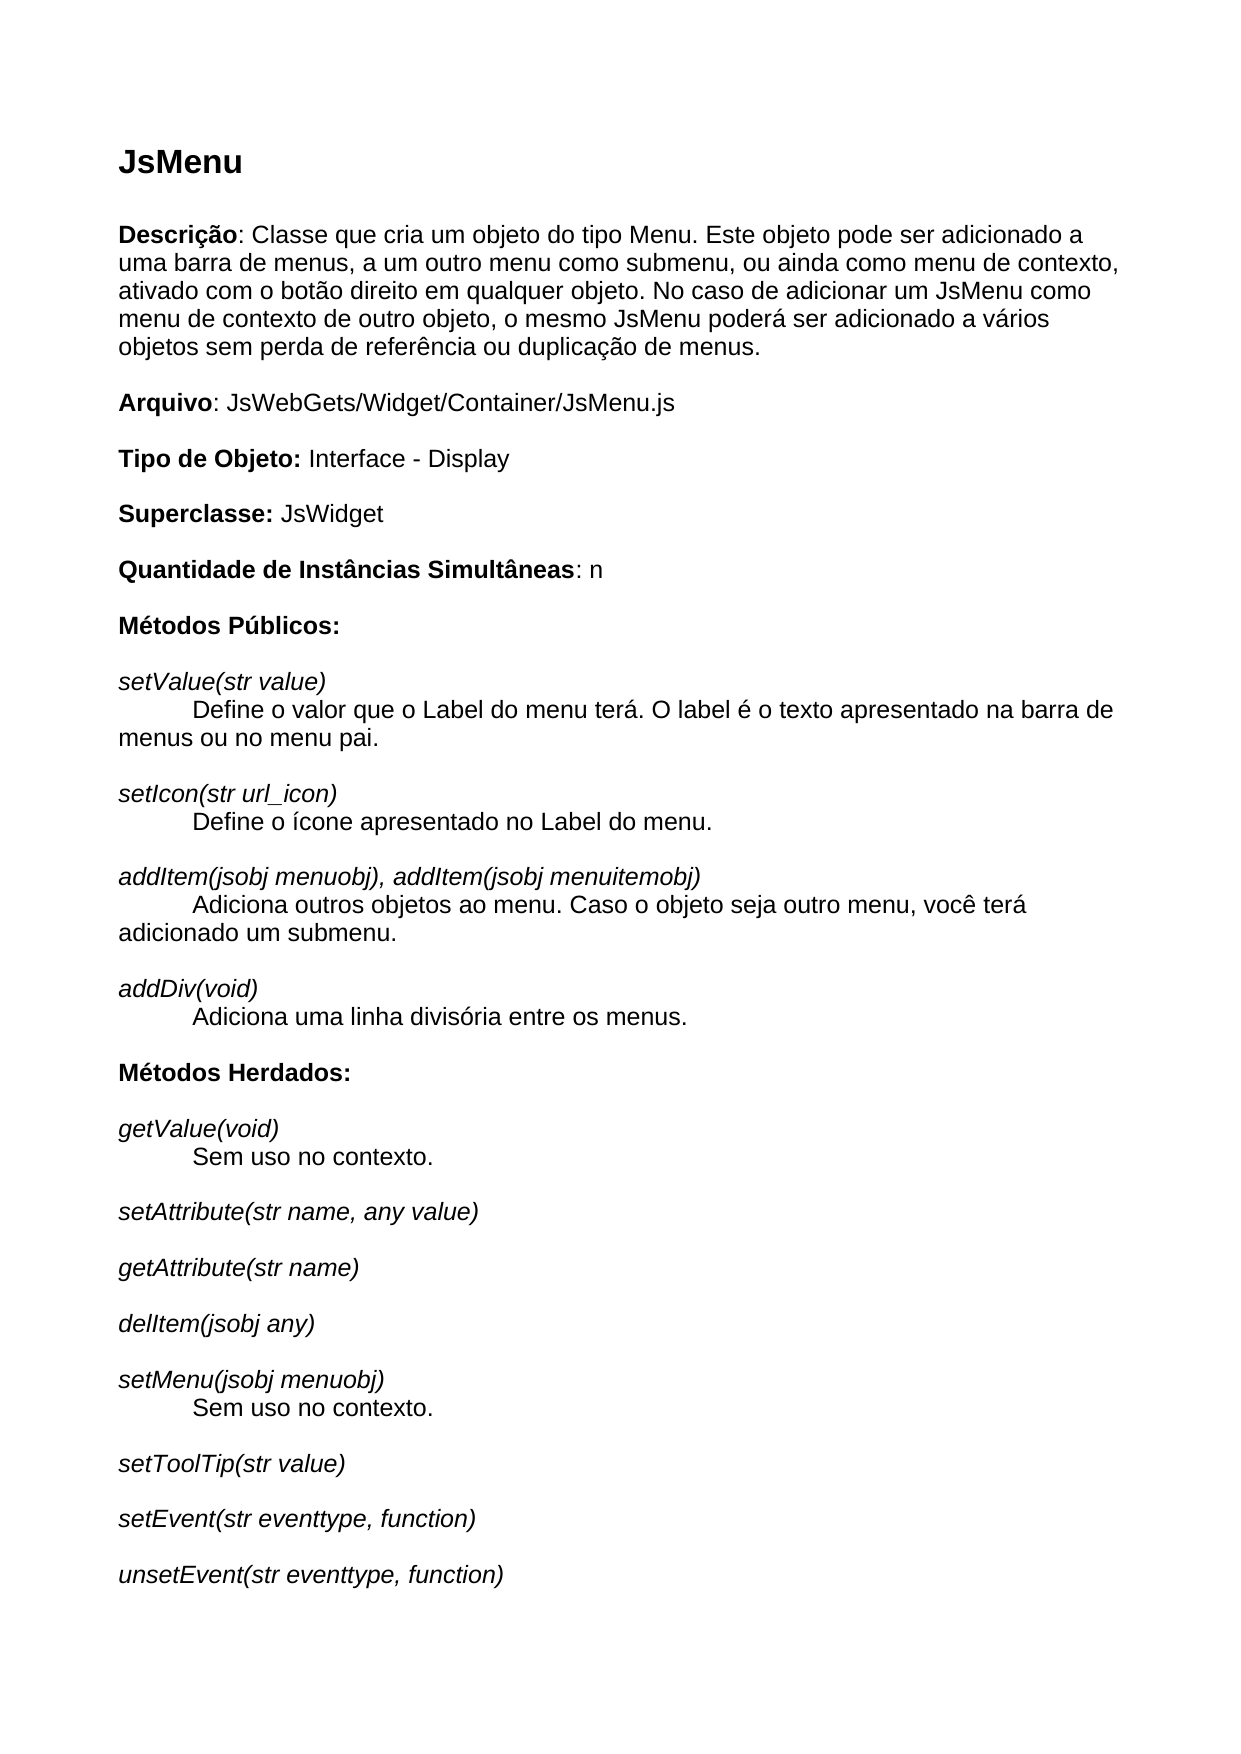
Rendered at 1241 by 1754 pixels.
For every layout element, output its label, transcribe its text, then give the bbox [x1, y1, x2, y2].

text Define o valor que o Label do menu terá. O label é o texto apresentado na barra de menus ou no menu pai. [118, 696, 1122, 751]
text getAttribute(str name) [118, 1254, 1122, 1282]
text setEvent(str eventtype, function) [118, 1505, 1122, 1533]
text Métodos Herdados: [118, 1058, 1122, 1086]
text getValue(void) [118, 1114, 1122, 1142]
text setToolTip(str value) [118, 1449, 1122, 1477]
text Métodos Públicos: [118, 612, 1122, 640]
text unsetEvent(str eventtype, function) [118, 1561, 1122, 1589]
text Define o ícone apresentado no Label do menu. [118, 807, 1122, 835]
text Superclasse: JsWidget [118, 500, 1122, 528]
text delItem(jsobj any) [118, 1310, 1122, 1338]
text Adiciona outros objetos ao menu. Caso o objeto seja outro menu, você terá adicionado um submenu. [118, 891, 1122, 947]
text Sem uso no contexto. [118, 1393, 1122, 1421]
text setAttribute(str name, any value) [118, 1198, 1122, 1226]
text setMenu(jsobj menuobj) [118, 1366, 1122, 1393]
text setIcon(str url_icon) [118, 779, 1122, 807]
text Tipo de Objeto: Interface - Display [118, 444, 1122, 472]
text setValue(str value) [118, 668, 1122, 696]
text Adiciona uma linha divisória entre os menus. [118, 1003, 1122, 1031]
text Sem uso no contexto. [118, 1142, 1122, 1170]
text Quantidade de Instâncias Simultâneas: n [118, 556, 1122, 584]
text addItem(jsobj menuobj), addItem(jsobj menuitemobj) [118, 863, 1122, 891]
text Arquivo: JsWebGets/Widget/Container/JsMenu.js [118, 388, 1122, 416]
text addDiv(void) [118, 975, 1122, 1003]
text Descrição: Classe que cria um objeto do tipo Menu. Este objeto pode ser adicionado a uma barra de menus, a um outro menu como submenu, ou ainda como menu de contexto, ativado com o botão direito em qualquer objeto. No caso de adicionar um JsMenu como menu de contexto de outro objeto, o mesmo JsMenu poderá ser adicionado a vários objetos sem perda de referência ou duplicação de menus. [118, 221, 1122, 361]
subtitle JsMenu [118, 143, 1122, 181]
